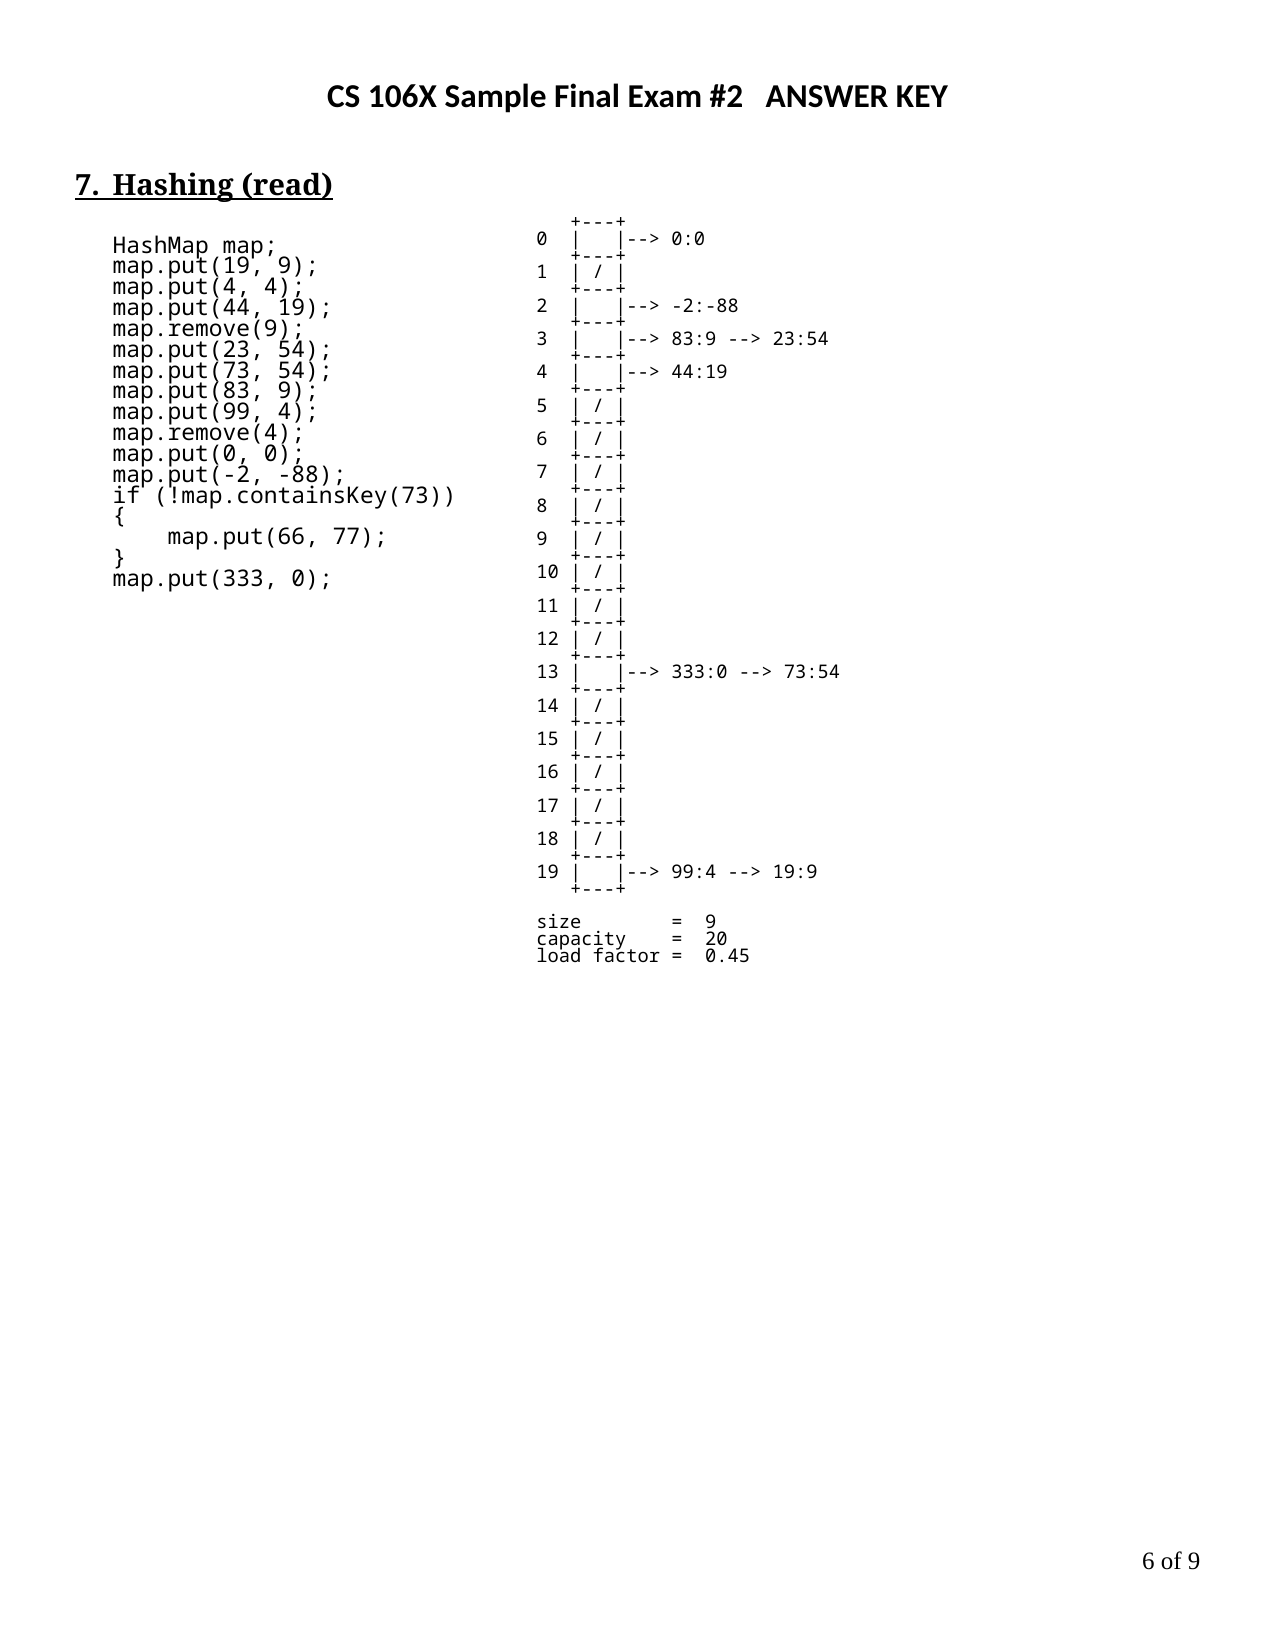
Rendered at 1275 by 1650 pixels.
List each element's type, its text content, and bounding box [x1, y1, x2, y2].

table_header +---+ 0 | |--> 0:0 +---+ 1 | / | +---+ 2 | |--> -2:-88 +---+ 3 | |--> 83:9 --> 23:54 +---+ 4 | |--> 44:19 +---+ 5 | / | +---+ 6 | / | +---+ 7 | / | +---+ 8 | / | +---+ 9 | / | +---+ 10 | / | +---+ 11 | / | +---+ 12 | / | +---+ 13 | |--> 333:0 --> 73:54 +---+ 14 | / | +---+ 15 | / | +---+ 16 | / | +---+ 17 | / | +---+ 18 | / | +---+ 19 | |--> 99:4 --> 19:9 +---+ size = 9 capacity = 20 load factor = 0.45 [488, 216, 1211, 982]
text 7. Hashing (read) [75, 164, 1200, 204]
table_header HashMap map; map.put(19, 9); map.put(4, 4); map.put(44, 19); map.remove(9); map.put(23, 54); map.put(73, 54); map.put(83, 9); map.put(99, 4); map.remove(4); map.put(0, 0); map.put(-2, -88); if (!map.containsKey(73)) { map.put(66, 77); } map.put(333, 0); [64, 216, 487, 982]
